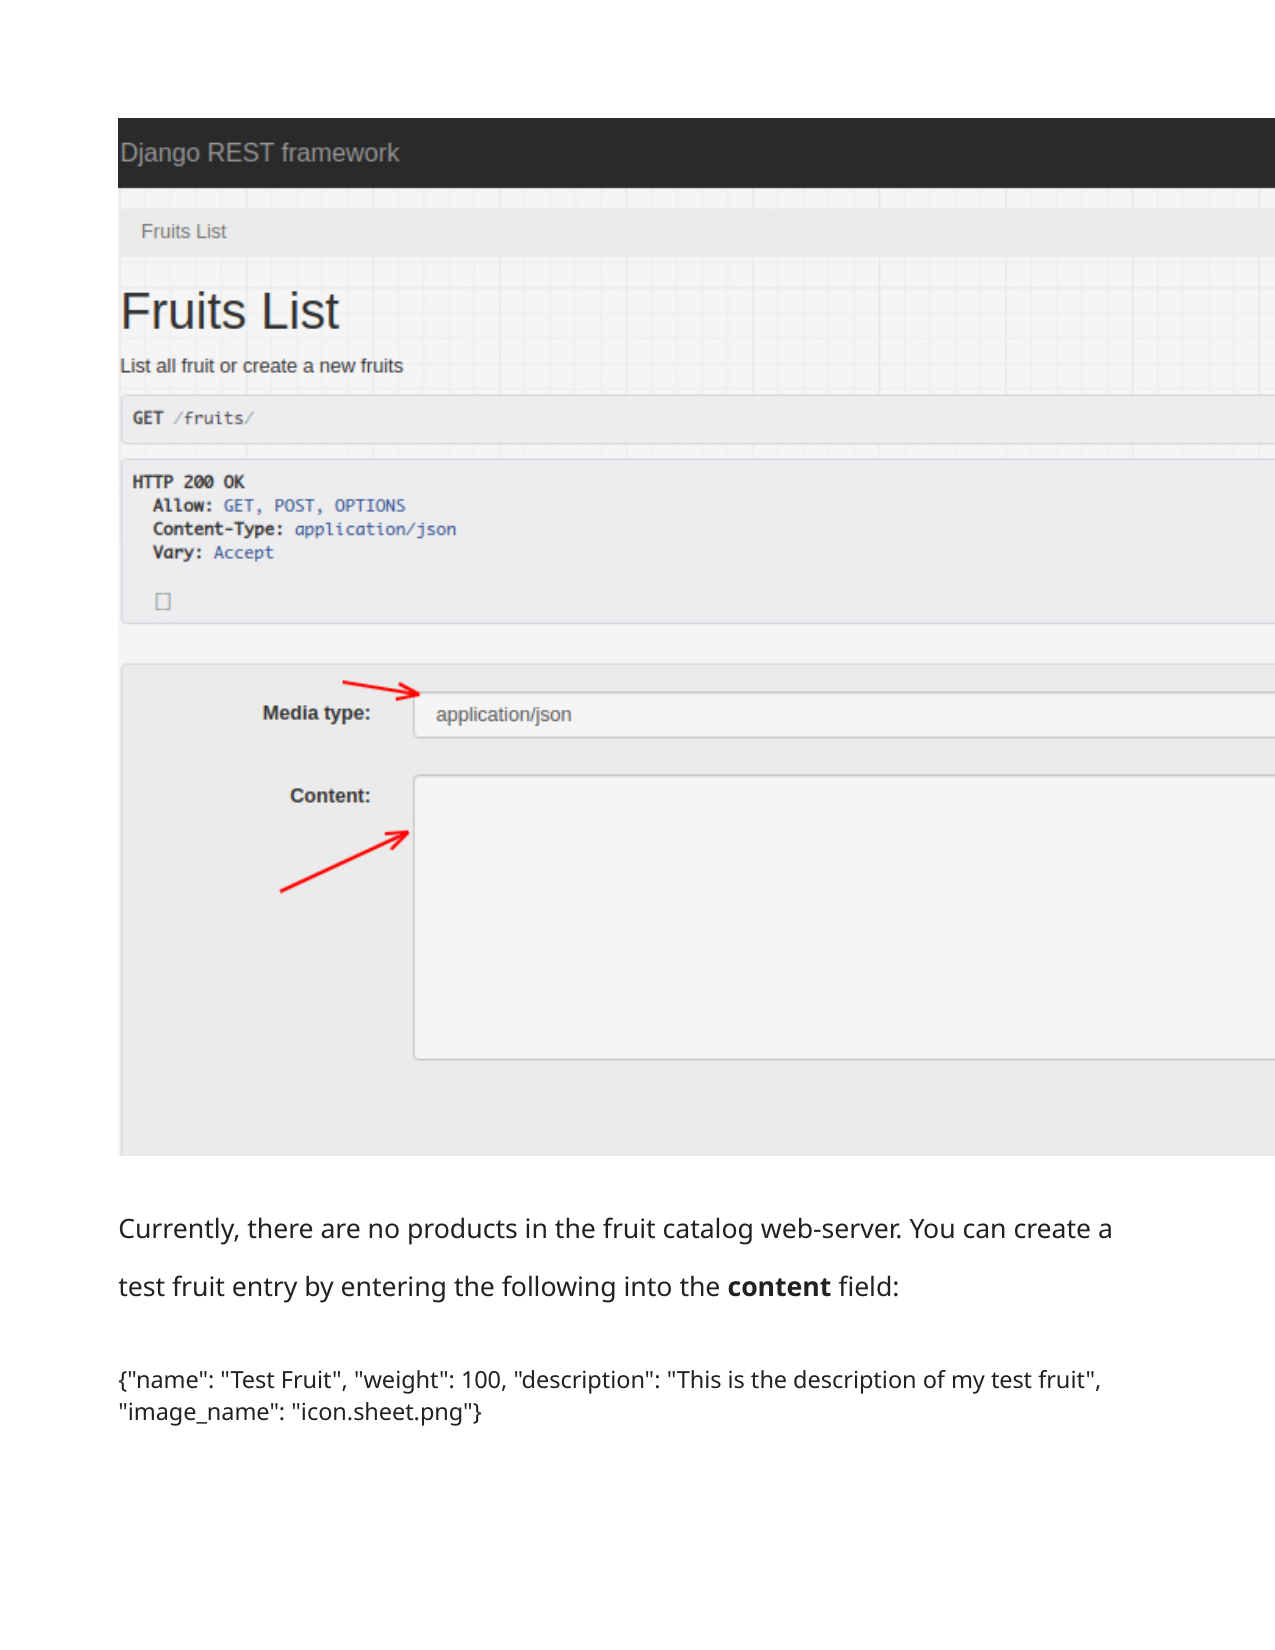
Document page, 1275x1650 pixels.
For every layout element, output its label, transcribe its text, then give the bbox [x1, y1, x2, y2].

text {"name": "Test Fruit", "weight": 100, "description": "This is the description of my test fruit", "image_name": "icon.sheet.png"} [118, 1363, 1157, 1427]
picture [118, 118, 1275, 1156]
text Currently, there are no products in the fruit catalog web-server. You can create a test fruit entry by entering the following into the content field: [118, 1210, 1157, 1304]
